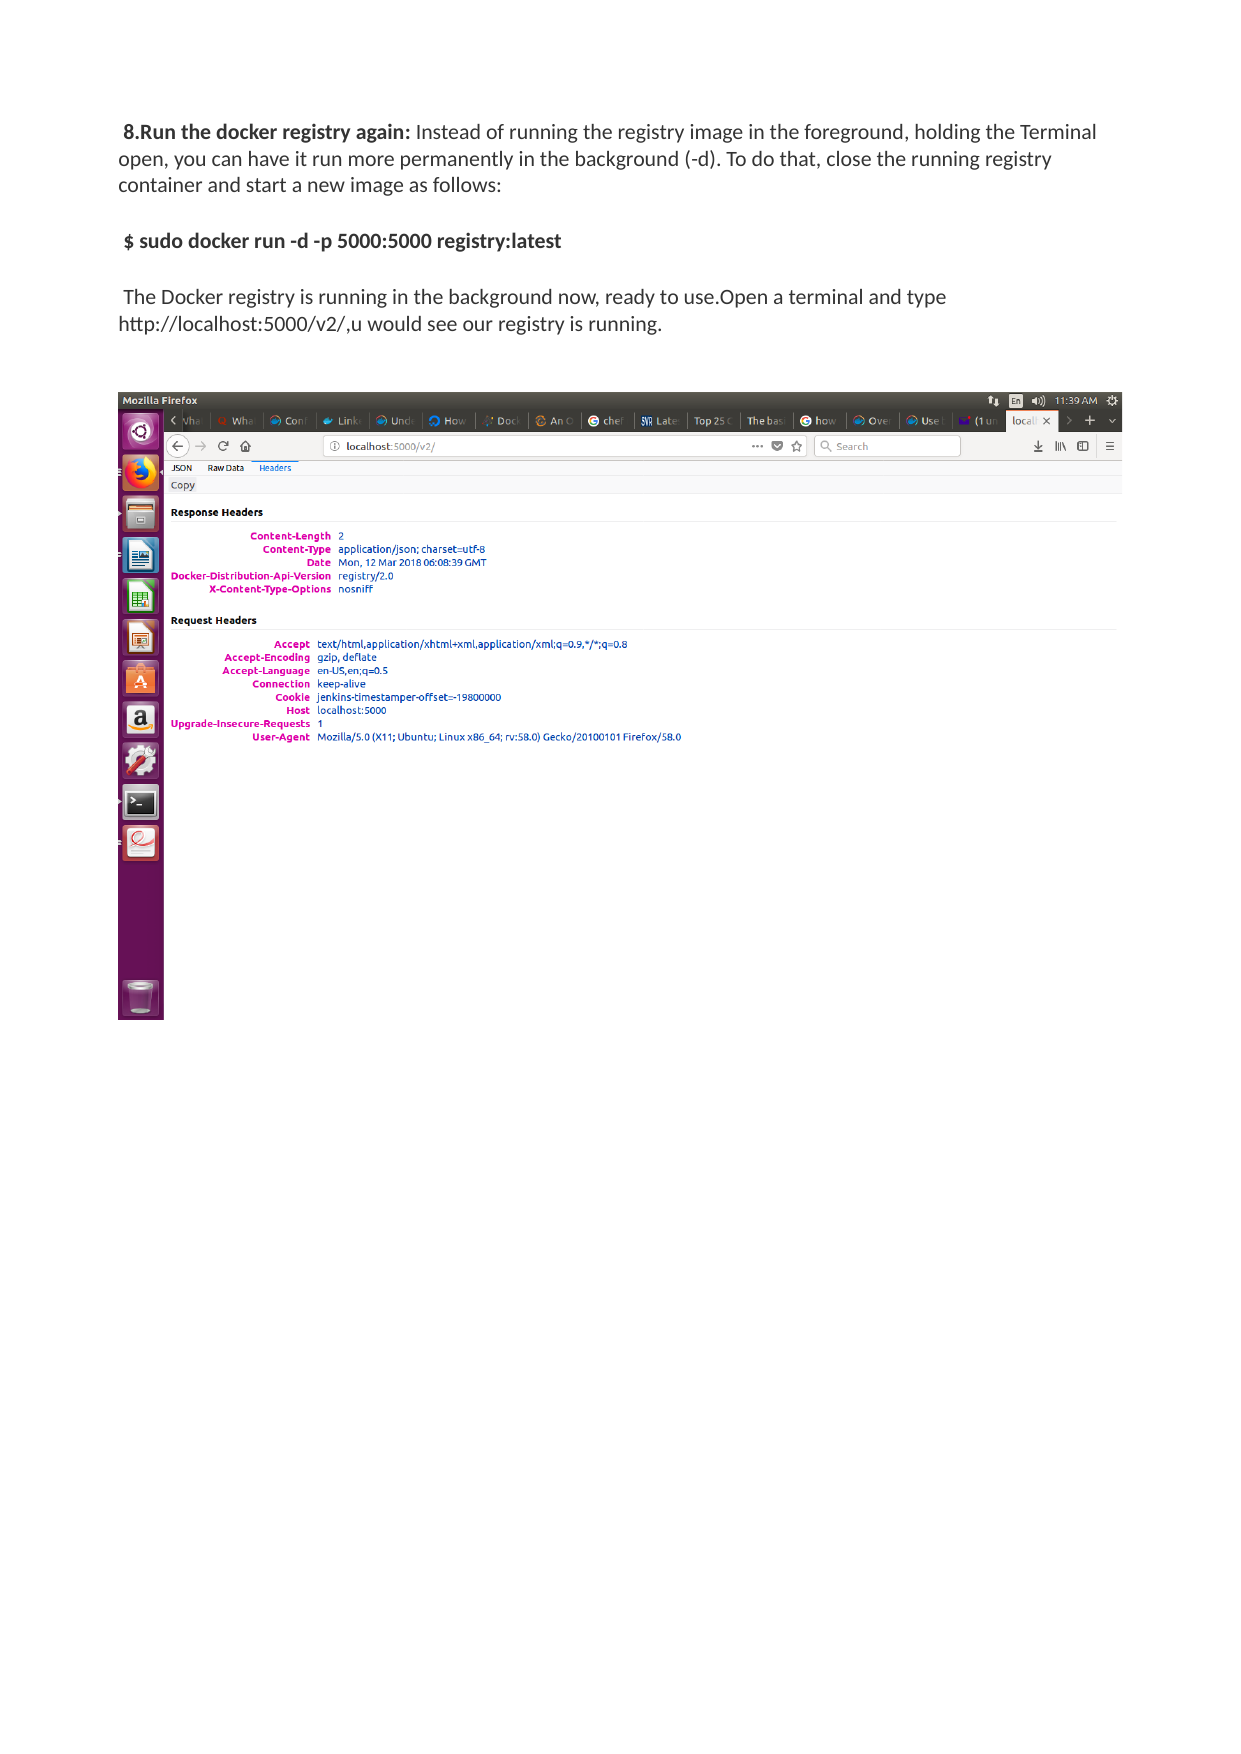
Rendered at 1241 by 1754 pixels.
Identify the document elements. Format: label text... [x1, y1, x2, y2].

text 8.Run the docker registry again: Instead of running the registry image in the foreground, holding the Terminal open, you can have it run more permanently in the background (-d). To do that, close the running registry container and start a new image as follows: [118, 118, 1122, 198]
picture [118, 392, 1123, 1020]
text $ sudo docker run -d -p 5000:5000 registry:latest [118, 227, 1122, 253]
text The Docker registry is running in the background now, ready to use.Open a terminal and type http://localhost:5000/v2/,u would see our registry is running. [118, 283, 1122, 336]
